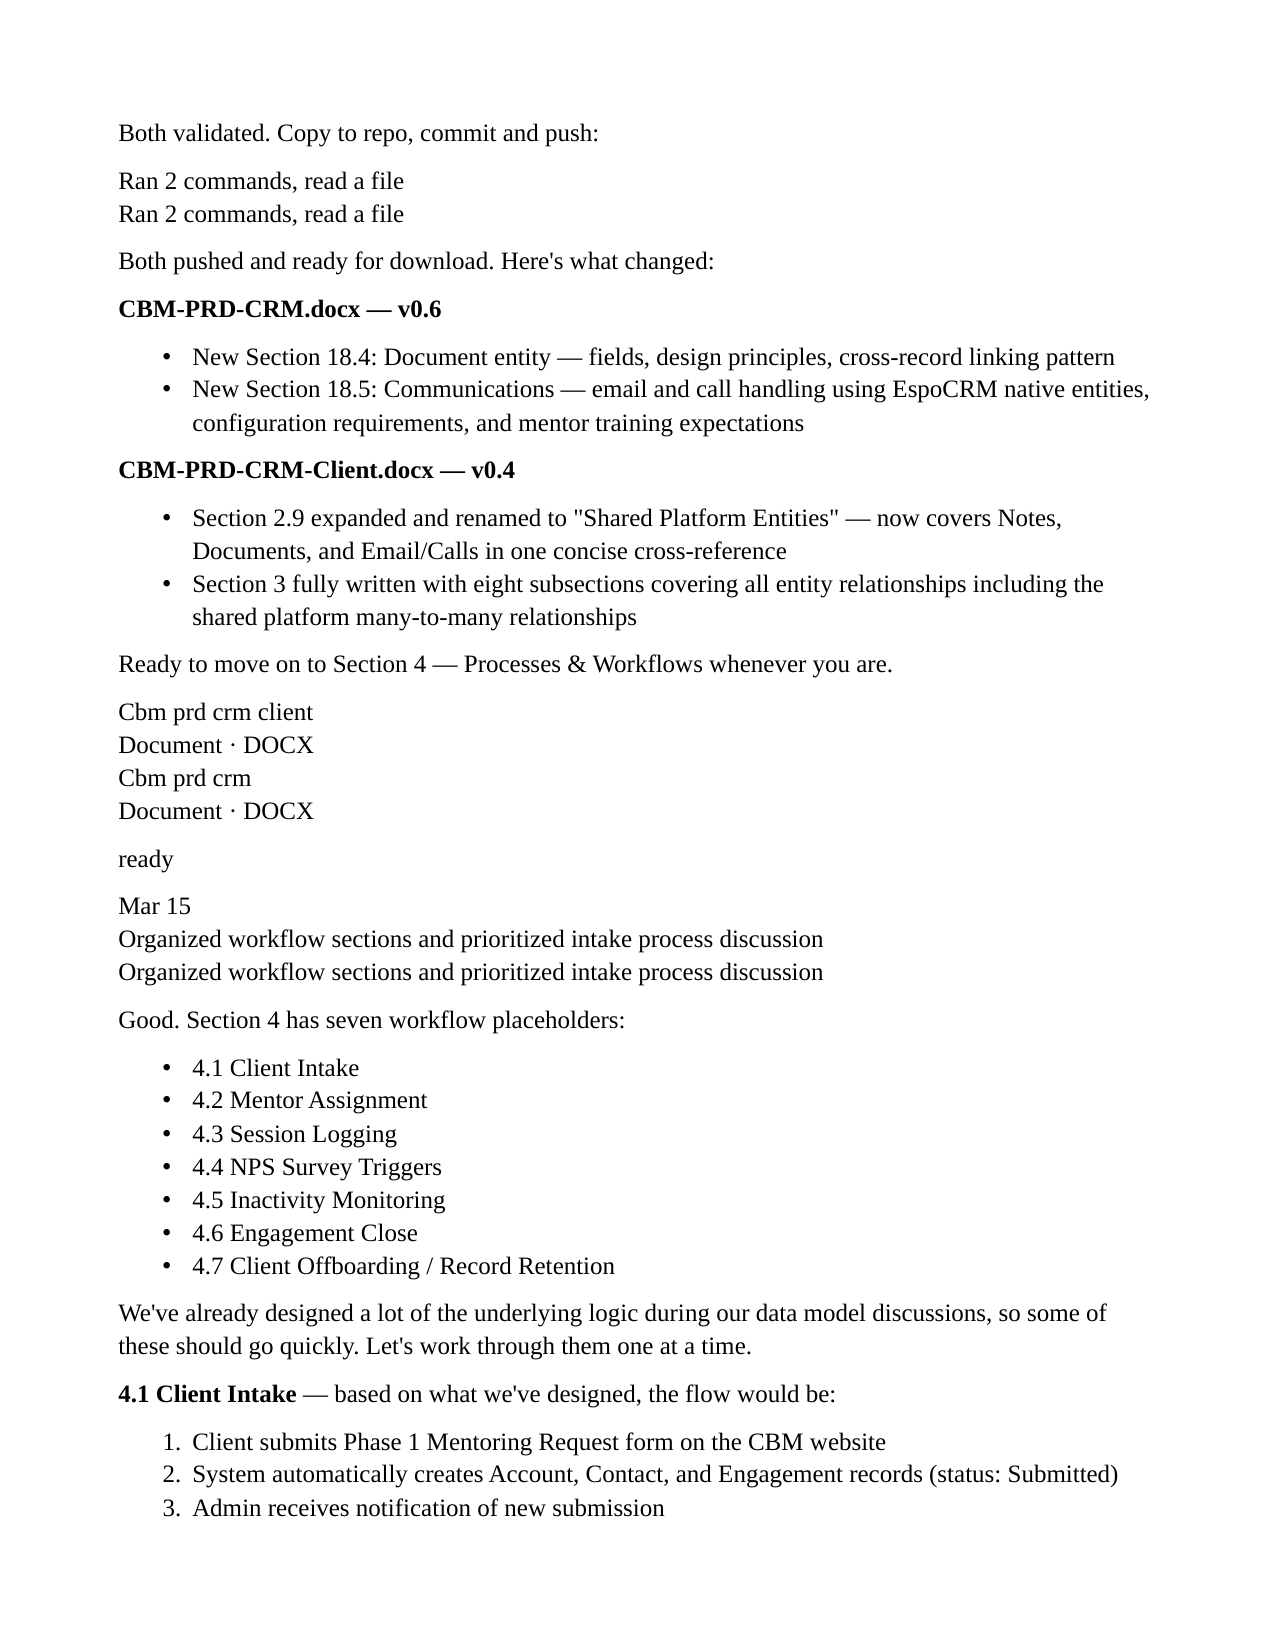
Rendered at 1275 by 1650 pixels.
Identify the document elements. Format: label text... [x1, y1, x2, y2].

list Client submits Phase 1 Mentoring Request form on the CBM website [162, 1427, 1157, 1455]
list 4.4 NPS Survey Triggers [162, 1152, 1157, 1180]
text ready [118, 844, 1157, 872]
list 4.3 Session Logging [162, 1119, 1157, 1147]
list System automatically creates Account, Contact, and Engagement records (status: Submitted) [162, 1459, 1157, 1488]
text Ready to move on to Section 4 — Processes & Workflows whenever you are. [118, 649, 1157, 678]
list 4.6 Engagement Close [162, 1218, 1157, 1246]
text CBM-PRD-CRM-Client.docx — v0.4 [118, 455, 1157, 484]
text Organized workflow sections and prioritized intake process discussion [118, 924, 1157, 953]
text Both validated. Copy to repo, commit and push: [118, 118, 1157, 147]
text Both pushed and ready for download. Here's what changed: [118, 246, 1157, 275]
list Section 3 fully written with eight subsections covering all entity relationships including the shared platform many-to-many relationships [162, 569, 1157, 631]
text Cbm prd crm client [118, 697, 1157, 726]
text We've already designed a lot of the underlying logic during our data model discussions, so some of these should go quickly. Let's work through them one at a time. [118, 1298, 1157, 1360]
list 4.1 Client Intake [162, 1053, 1157, 1081]
text Document · DOCX [118, 730, 1157, 759]
text Cbm prd crm [118, 763, 1157, 792]
list Admin receives notification of new submission [162, 1493, 1157, 1521]
text Ran 2 commands, read a file [118, 199, 1157, 227]
text Document · DOCX [118, 796, 1157, 825]
list 4.5 Inactivity Monitoring [162, 1185, 1157, 1213]
list 4.7 Client Offboarding / Record Retention [162, 1251, 1157, 1279]
text Ran 2 commands, read a file [118, 166, 1157, 194]
text Good. Section 4 has seven workflow placeholders: [118, 1005, 1157, 1034]
text 4.1 Client Intake — based on what we've designed, the flow would be: [118, 1379, 1157, 1408]
list New Section 18.4: Document entity — fields, design principles, cross-record linking pattern [162, 342, 1157, 370]
list New Section 18.5: Communications — email and call handling using EspoCRM native entities, configuration requirements, and mentor training expectations [162, 374, 1157, 436]
list 4.2 Mentor Assignment [162, 1086, 1157, 1114]
list Section 2.9 expanded and renamed to "Shared Platform Entities" — now covers Notes, Documents, and Email/Calls in one concise cross-reference [162, 503, 1157, 564]
text Mar 15 [118, 891, 1157, 920]
text CBM-PRD-CRM.docx — v0.6 [118, 294, 1157, 323]
text Organized workflow sections and prioritized intake process discussion [118, 957, 1157, 986]
